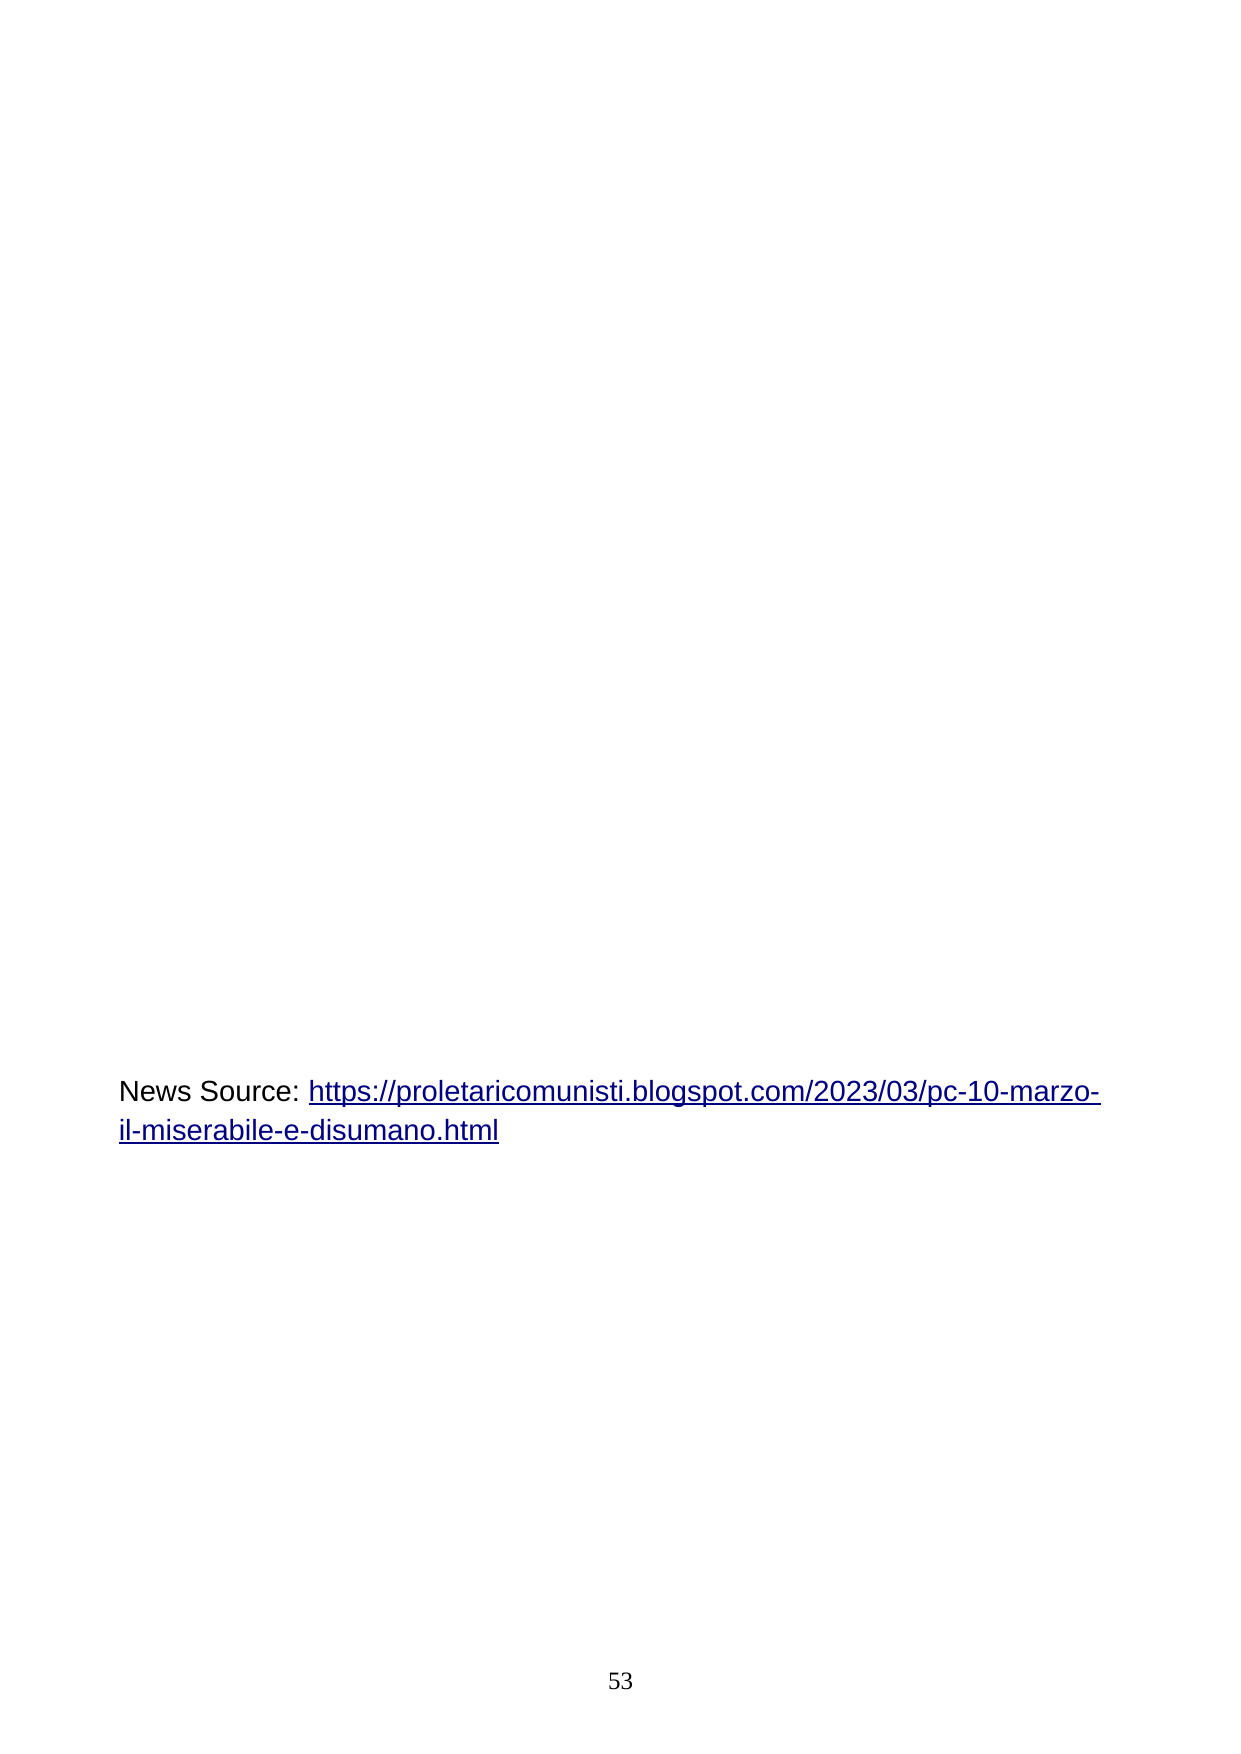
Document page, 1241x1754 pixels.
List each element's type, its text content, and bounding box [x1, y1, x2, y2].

text News Source: https://proletaricomunisti.blogspot.com/2023/03/pc-10-marzo-il-miserabile-e-disumano.html [118, 1074, 1122, 1146]
